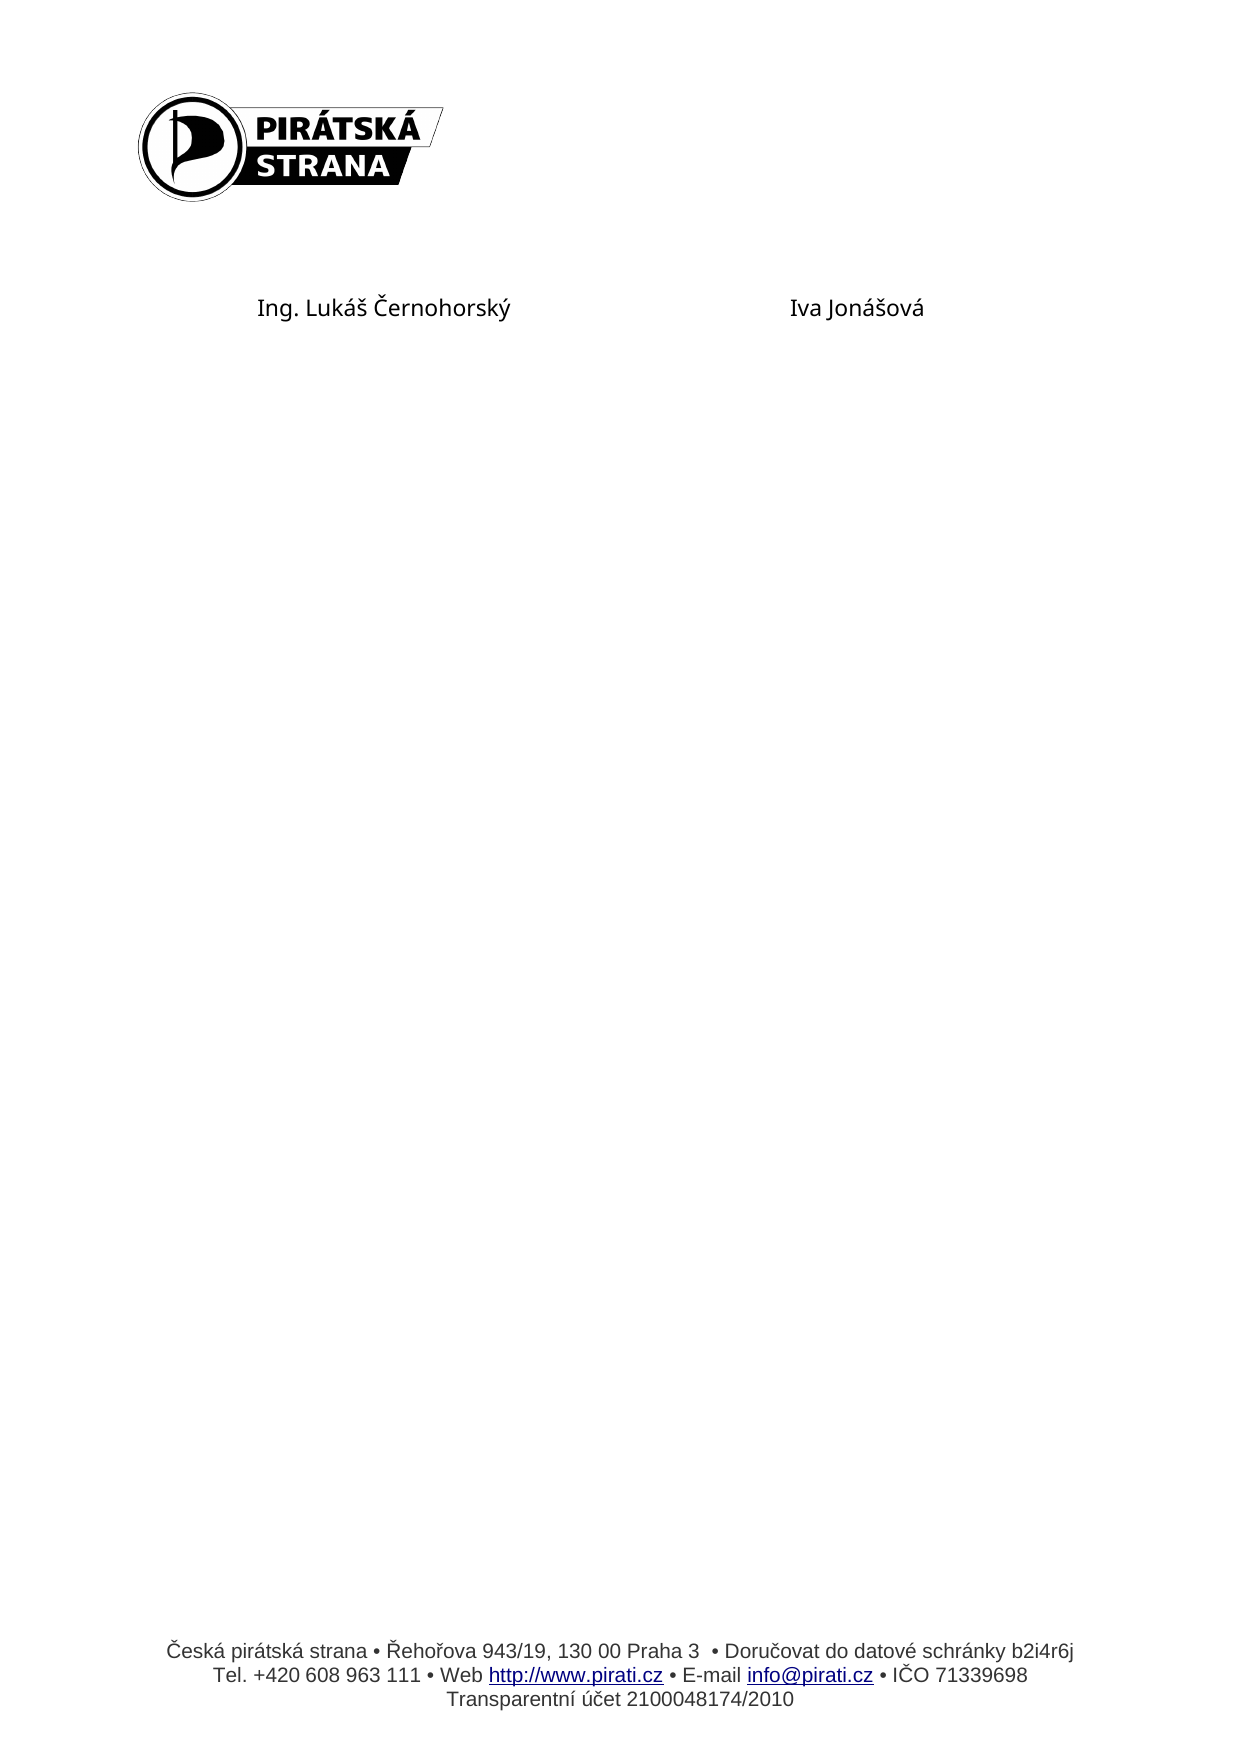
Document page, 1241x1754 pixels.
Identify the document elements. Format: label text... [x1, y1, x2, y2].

table_header Iva Jonášová [621, 256, 1094, 329]
picture [123, 78, 458, 216]
table_header Ing. Lukáš Černohorský [149, 256, 620, 329]
